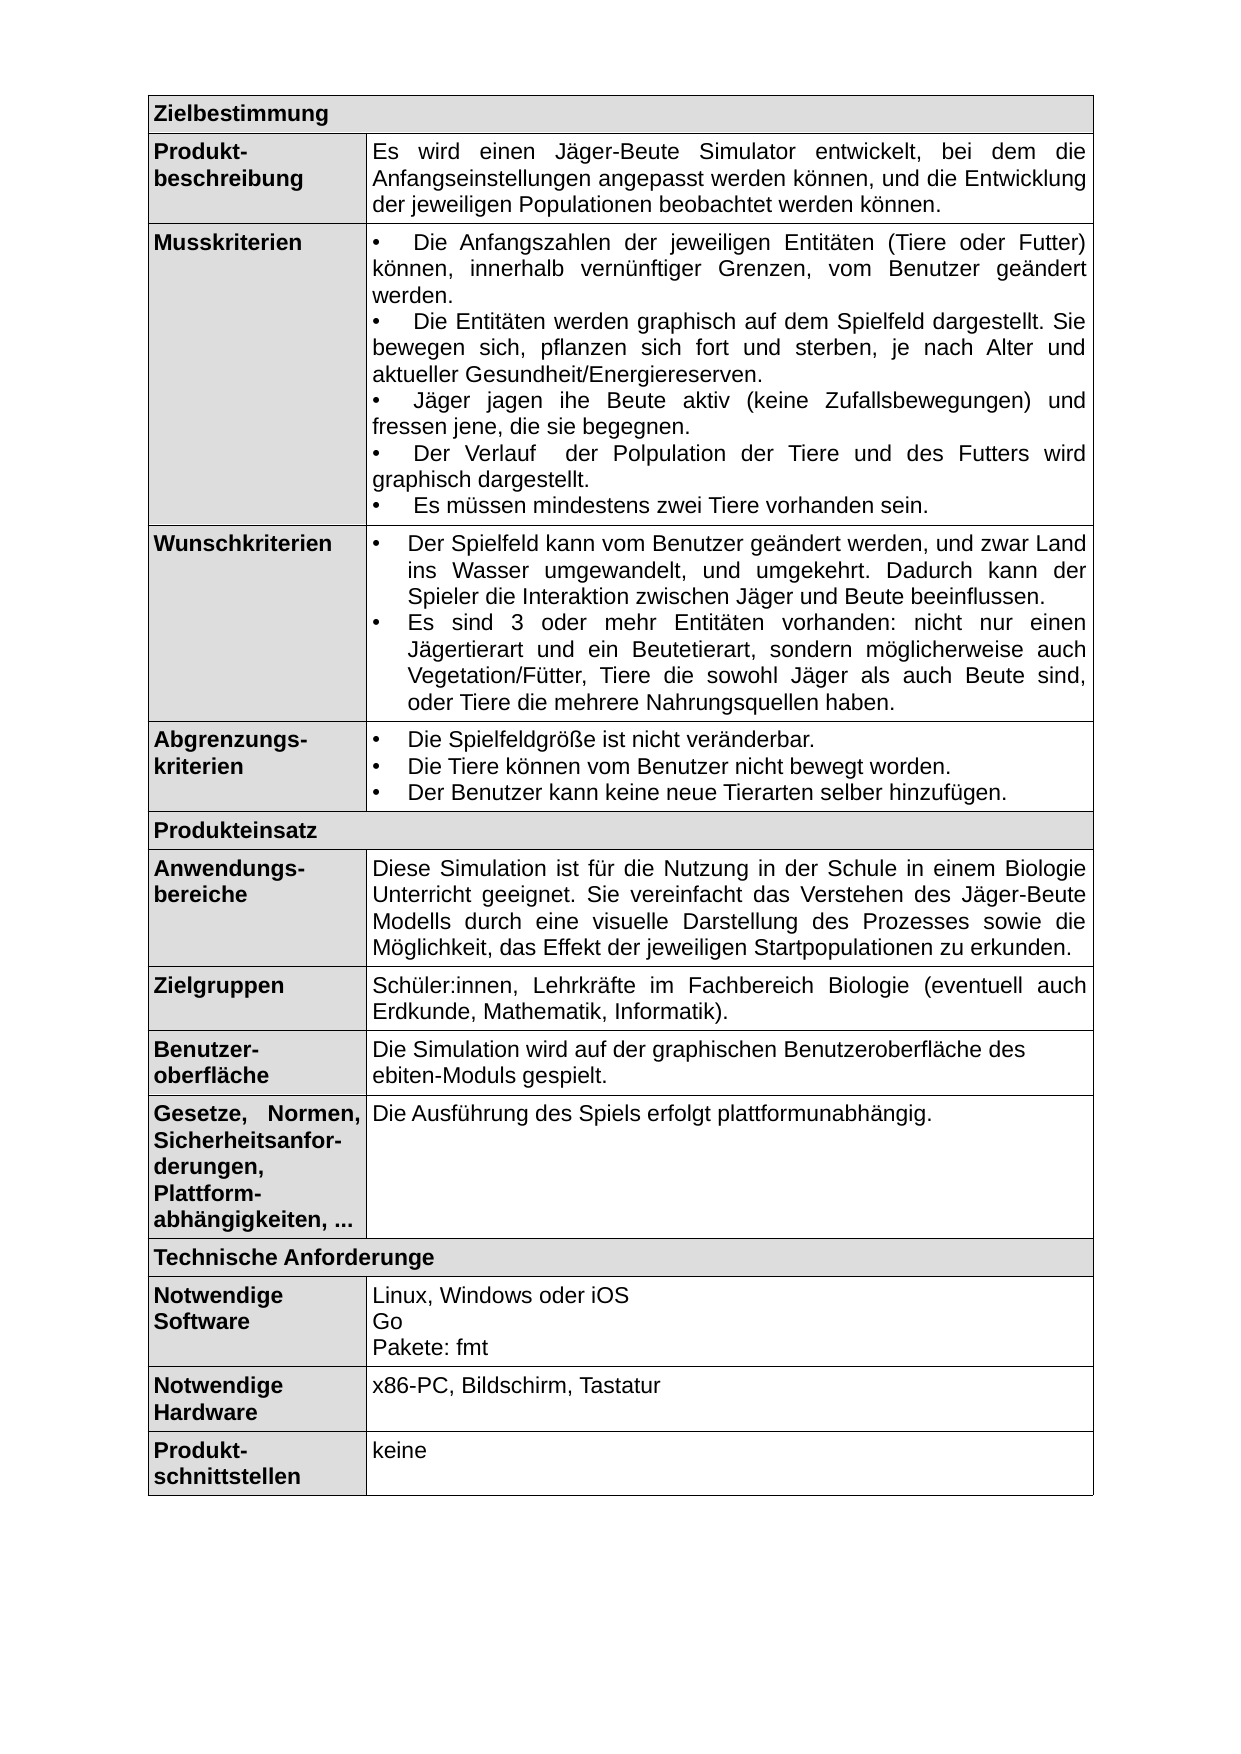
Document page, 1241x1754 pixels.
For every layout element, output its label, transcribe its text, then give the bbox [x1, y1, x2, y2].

table_cell Anwendungs­bereiche [149, 850, 366, 966]
table_cell Gesetze, Normen, Sicherheitsanfor­derungen, Plattform-abhängigkeiten, ... [149, 1096, 366, 1238]
table_cell Produkt­beschreibung [149, 134, 366, 223]
table_cell Abgrenzungs­kriterien [149, 722, 366, 811]
table_cell Diese Simulation ist für die Nutzung in der Schule in einem Biologie Unterricht geeignet. Sie vereinfacht das Verstehen des Jäger-Beute Modells durch eine visuelle Darstellung des Prozesses sowie die Möglichkeit, das Effekt der jeweiligen Startpopulationen zu erkunden. [367, 850, 1093, 966]
table_cell Notwendige Hardware [149, 1367, 366, 1431]
table_cell Die Anfangszahlen der jeweiligen Entitäten (Tiere oder Futter) können, innerhalb vernünftiger Grenzen, vom Benutzer geändert werden. Die Entitäten werden graphisch auf dem Spielfeld dargestellt. Sie bewegen sich, pflanzen sich fort und sterben, je nach Alter und aktueller Gesundheit/Energiereserven. Jäger jagen ihe Beute aktiv (keine Zufallsbewegungen) und fressen jene, die sie begegnen. Der Verlauf der Polpulation der Tiere und des Futters wird graphisch dargestellt. Es müssen mindestens zwei Tiere vorhanden sein. [367, 224, 1093, 524]
table_cell x86-PC, Bildschirm, Tastatur [367, 1367, 1093, 1431]
table_cell Technische Anforderunge [149, 1239, 1093, 1276]
table_cell Schüler:innen, Lehrkräfte im Fachbereich Biologie (eventuell auch Erdkunde, Mathematik, Informatik). [367, 967, 1093, 1030]
table_cell Die Simulation wird auf der graphischen Benutzeroberfläche des ebiten-Moduls gespielt. [367, 1031, 1093, 1094]
table_cell Der Spielfeld kann vom Benutzer geändert werden, und zwar Land ins Wasser umgewandelt, und umgekehrt. Dadurch kann der Spieler die Interaktion zwischen Jäger und Beute beeinflussen. Es sind 3 oder mehr Entitäten vorhanden: nicht nur einen Jägertierart und ein Beutetierart, sondern möglicherweise auch Vegetation/Fütter, Tiere die sowohl Jäger als auch Beute sind, oder Tiere die mehrere Nahrungsquellen haben. [367, 526, 1093, 721]
table_cell Zielgruppen [149, 967, 366, 1030]
table_cell Die Ausführung des Spiels erfolgt plattformunabhängig. [367, 1096, 1093, 1238]
table_cell Die Spielfeldgröße ist nicht veränderbar. Die Tiere können vom Benutzer nicht bewegt worden. Der Benutzer kann keine neue Tierarten selber hinzufügen. [367, 722, 1093, 811]
table_cell Produkt­schnittstellen [149, 1432, 366, 1495]
table_cell Notwendige Software [149, 1277, 366, 1366]
table_header Zielbestimmung [149, 96, 1093, 132]
table_cell keine [367, 1432, 1093, 1495]
table_cell Es wird einen Jäger-Beute Simulator entwickelt, bei dem die Anfangseinstellungen angepasst werden können, und die Entwicklung der jeweiligen Populationen beobachtet werden können. [367, 134, 1093, 223]
table_cell Benutzer­oberfläche [149, 1031, 366, 1094]
table_cell Linux, Windows oder iOS Go Pakete: fmt [367, 1277, 1093, 1366]
table_cell Produkteinsatz [149, 812, 1093, 849]
table_cell Wunschkriterien [149, 526, 366, 721]
table_cell Musskriterien [149, 224, 366, 524]
